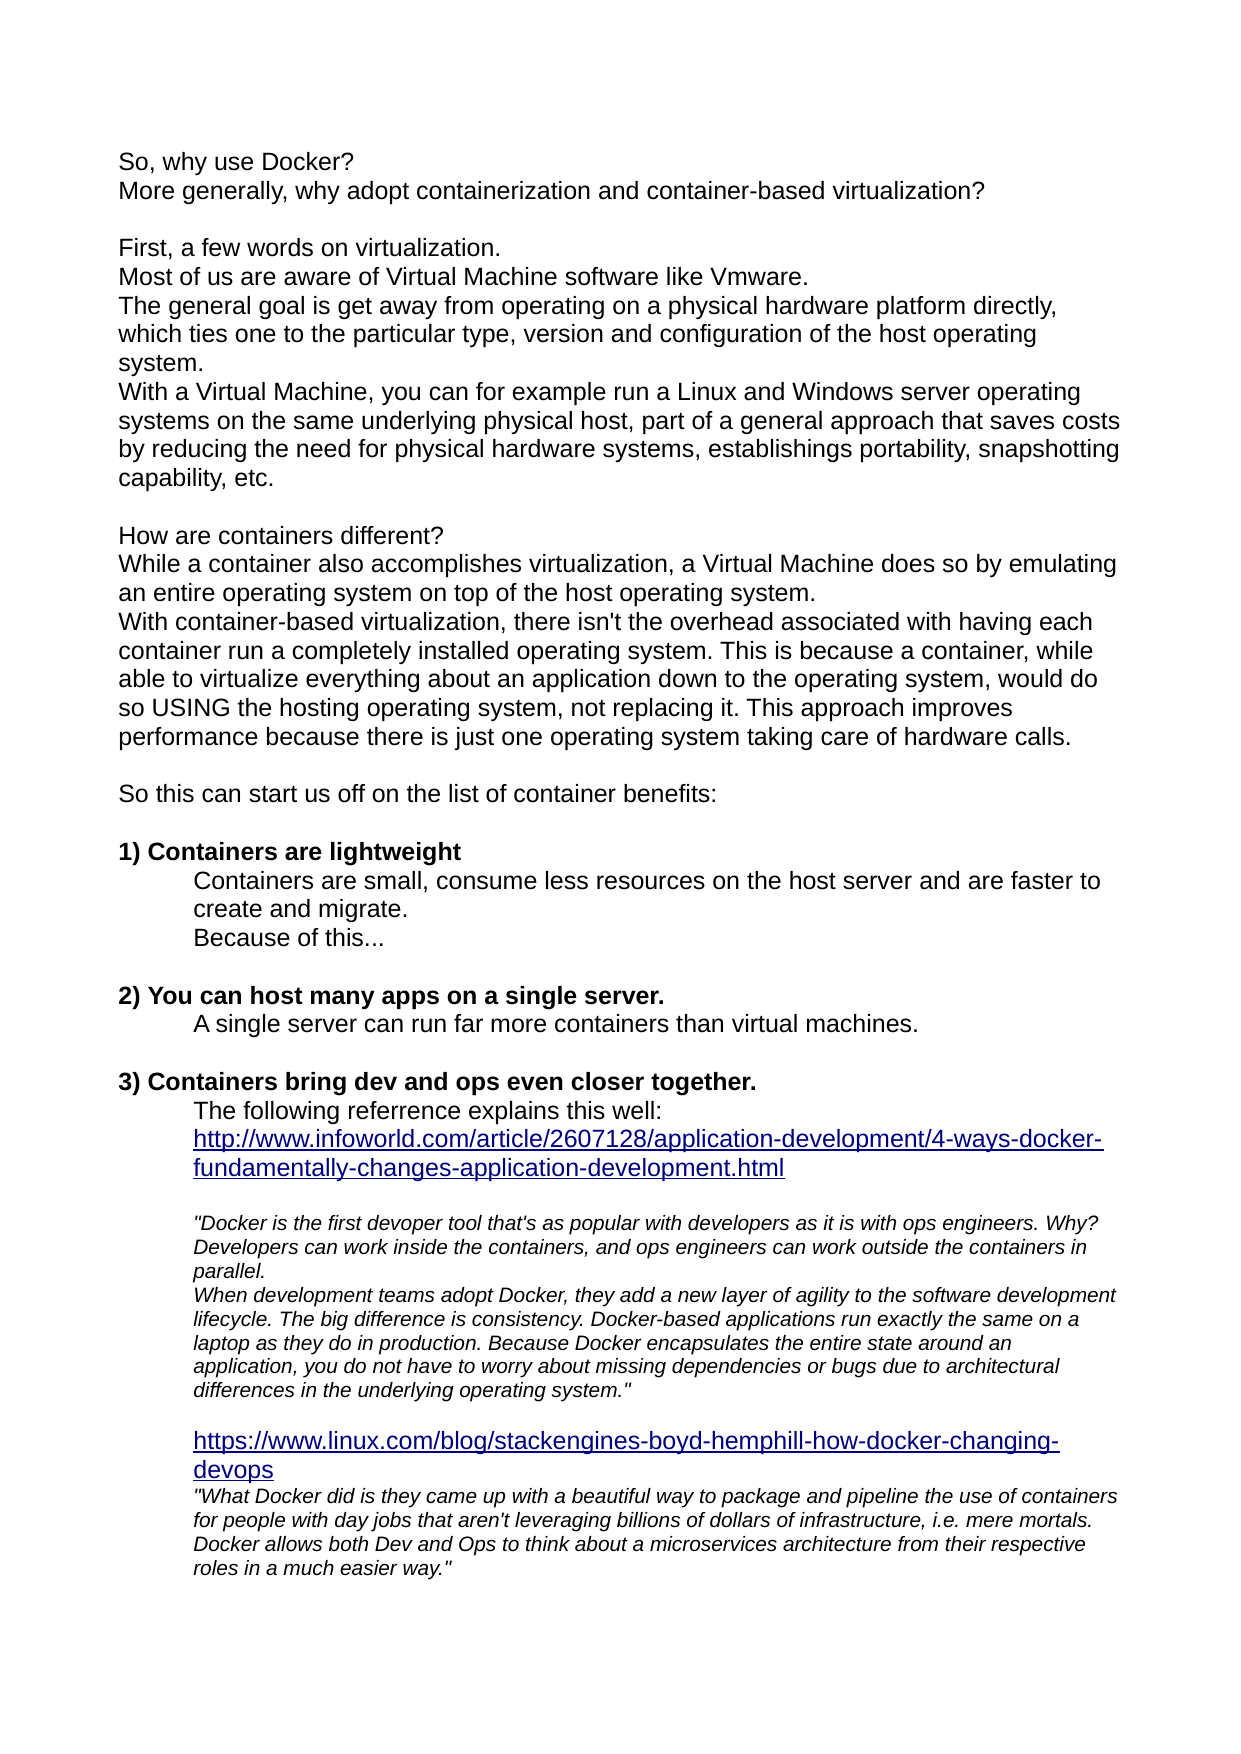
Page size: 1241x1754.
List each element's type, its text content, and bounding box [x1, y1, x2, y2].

list Containers bring dev and ops even closer together. The following referrence explains this well: http://www.infoworld.com/article/2607128/application-development/4-ways-docker-fundamentally-changes-application-development.html "Docker is the first devoper tool that's as popular with developers as it is with ops engineers. Why? Developers can work inside the containers, and ops engineers can work outside the containers in parallel. When development teams adopt Docker, they add a new layer of agility to the software development lifecycle. The big difference is consistency. Docker-based applications run exactly the same on a laptop as they do in production. Because Docker encapsulates the entire state around an application, you do not have to worry about missing dependencies or bugs due to architectural differences in the underlying operating system." https://www.linux.com/blog/stackengines-boyd-hemphill-how-docker-changing-devops "What Docker did is they came up with a beautiful way to package and pipeline the use of containers for people with day jobs that aren't leveraging billions of dollars of infrastructure, i.e. mere mortals. Docker allows both Dev and Ops to think about a microservices architecture from their respective roles in a much easier way." [118, 1067, 1122, 1579]
text With container-based virtualization, there isn't the overhead associated with having each container run a completely installed operating system. This is because a container, while able to virtualize everything about an application down to the operating system, would do so USING the hosting operating system, not replacing it. This approach improves performance because there is just one operating system taking care of hardware calls. [118, 607, 1122, 751]
text Most of us are aware of Virtual Machine software like Vmware. [118, 262, 1122, 291]
list Containers are lightweight Containers are small, consume less resources on the host server and are faster to create and migrate. Because of this... [118, 837, 1122, 981]
text First, a few words on virtualization. [118, 233, 1122, 262]
text How are containers different? [118, 521, 1122, 549]
list You can host many apps on a single server. A single server can run far more containers than virtual machines. [118, 981, 1122, 1067]
text So, why use Docker? [118, 147, 1122, 176]
text While a container also accomplishes virtualization, a Virtual Machine does so by emulating an entire operating system on top of the host operating system. [118, 549, 1122, 607]
text The general goal is get away from operating on a physical hardware platform directly, which ties one to the particular type, version and configuration of the host operating system. [118, 291, 1122, 377]
text So this can start us off on the list of container benefits: [118, 779, 1122, 808]
text With a Virtual Machine, you can for example run a Linux and Windows server operating systems on the same underlying physical host, part of a general approach that saves costs by reducing the need for physical hardware systems, establishings portability, snapshotting capability, etc. [118, 377, 1122, 492]
text More generally, why adopt containerization and container-based virtualization? [118, 176, 1122, 204]
